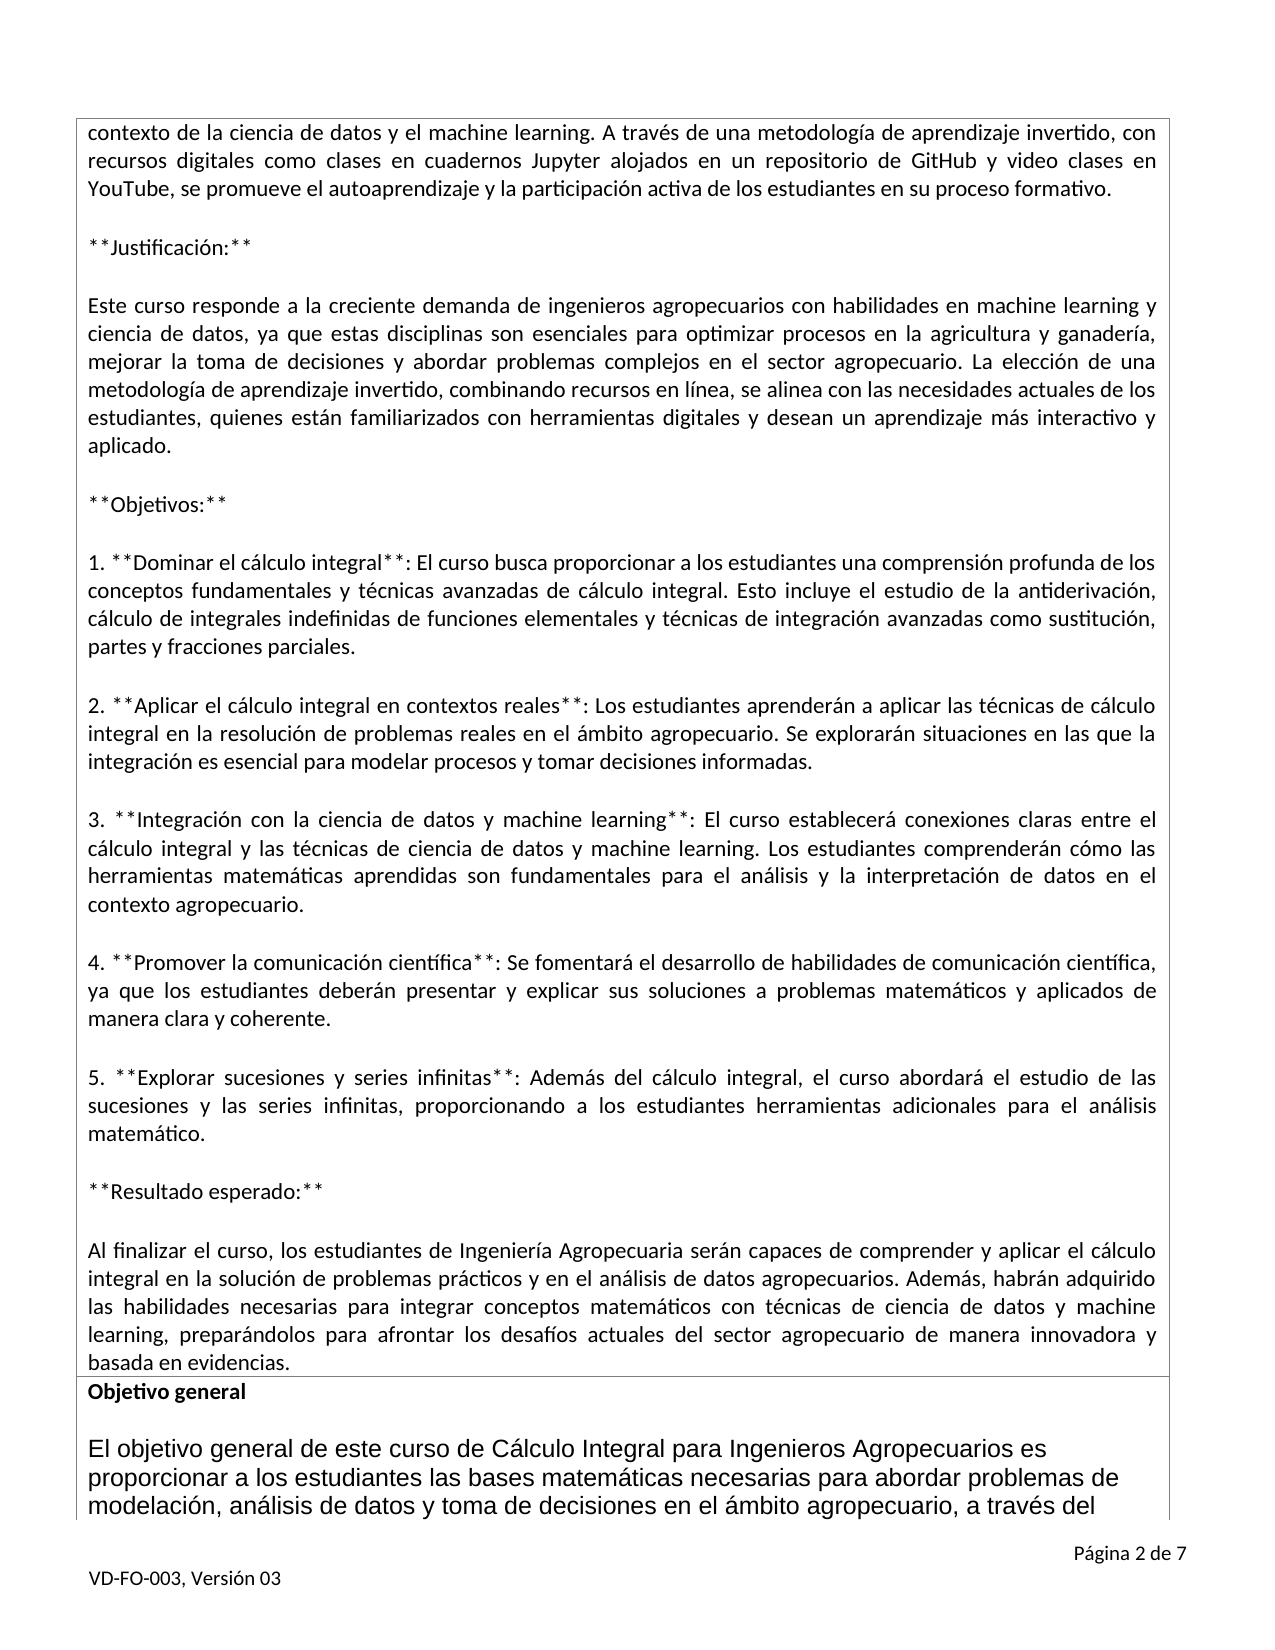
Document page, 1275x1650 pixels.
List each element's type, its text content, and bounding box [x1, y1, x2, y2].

table_cell Objetivo general El objetivo general de este curso de Cálculo Integral para Ingenieros Agropecuarios es proporcionar a los estudiantes las bases matemáticas necesarias para abordar problemas de modelación, análisis de datos y toma de decisiones en el ámbito agropecuario, a través del [77, 1377, 1169, 1520]
table_cell contexto de la ciencia de datos y el machine learning. A través de una metodología de aprendizaje invertido, con recursos digitales como clases en cuadernos Jupyter alojados en un repositorio de GitHub y video clases en YouTube, se promueve el autoaprendizaje y la participación activa de los estudiantes en su proceso formativo. **Justificación:** Este curso responde a la creciente demanda de ingenieros agropecuarios con habilidades en machine learning y ciencia de datos, ya que estas disciplinas son esenciales para optimizar procesos en la agricultura y ganadería, mejorar la toma de decisiones y abordar problemas complejos en el sector agropecuario. La elección de una metodología de aprendizaje invertido, combinando recursos en línea, se alinea con las necesidades actuales de los estudiantes, quienes están familiarizados con herramientas digitales y desean un aprendizaje más interactivo y aplicado. **Objetivos:** 1. **Dominar el cálculo integral**: El curso busca proporcionar a los estudiantes una comprensión profunda de los conceptos fundamentales y técnicas avanzadas de cálculo integral. Esto incluye el estudio de la antiderivación, cálculo de integrales indefinidas de funciones elementales y técnicas de integración avanzadas como sustitución, partes y fracciones parciales. 2. **Aplicar el cálculo integral en contextos reales**: Los estudiantes aprenderán a aplicar las técnicas de cálculo integral en la resolución de problemas reales en el ámbito agropecuario. Se explorarán situaciones en las que la integración es esencial para modelar procesos y tomar decisiones informadas. 3. **Integración con la ciencia de datos y machine learning**: El curso establecerá conexiones claras entre el cálculo integral y las técnicas de ciencia de datos y machine learning. Los estudiantes comprenderán cómo las herramientas matemáticas aprendidas son fundamentales para el análisis y la interpretación de datos en el contexto agropecuario. 4. **Promover la comunicación científica**: Se fomentará el desarrollo de habilidades de comunicación científica, ya que los estudiantes deberán presentar y explicar sus soluciones a problemas matemáticos y aplicados de manera clara y coherente. 5. **Explorar sucesiones y series infinitas**: Además del cálculo integral, el curso abordará el estudio de las sucesiones y las series infinitas, proporcionando a los estudiantes herramientas adicionales para el análisis matemático. **Resultado esperado:** Al finalizar el curso, los estudiantes de Ingeniería Agropecuaria serán capaces de comprender y aplicar el cálculo integral en la solución de problemas prácticos y en el análisis de datos agropecuarios. Además, habrán adquirido las habilidades necesarias para integrar conceptos matemáticos con técnicas de ciencia de datos y machine learning, preparándolos para afrontar los desafíos actuales del sector agropecuario de manera innovadora y basada en evidencias. [77, 119, 1169, 1376]
